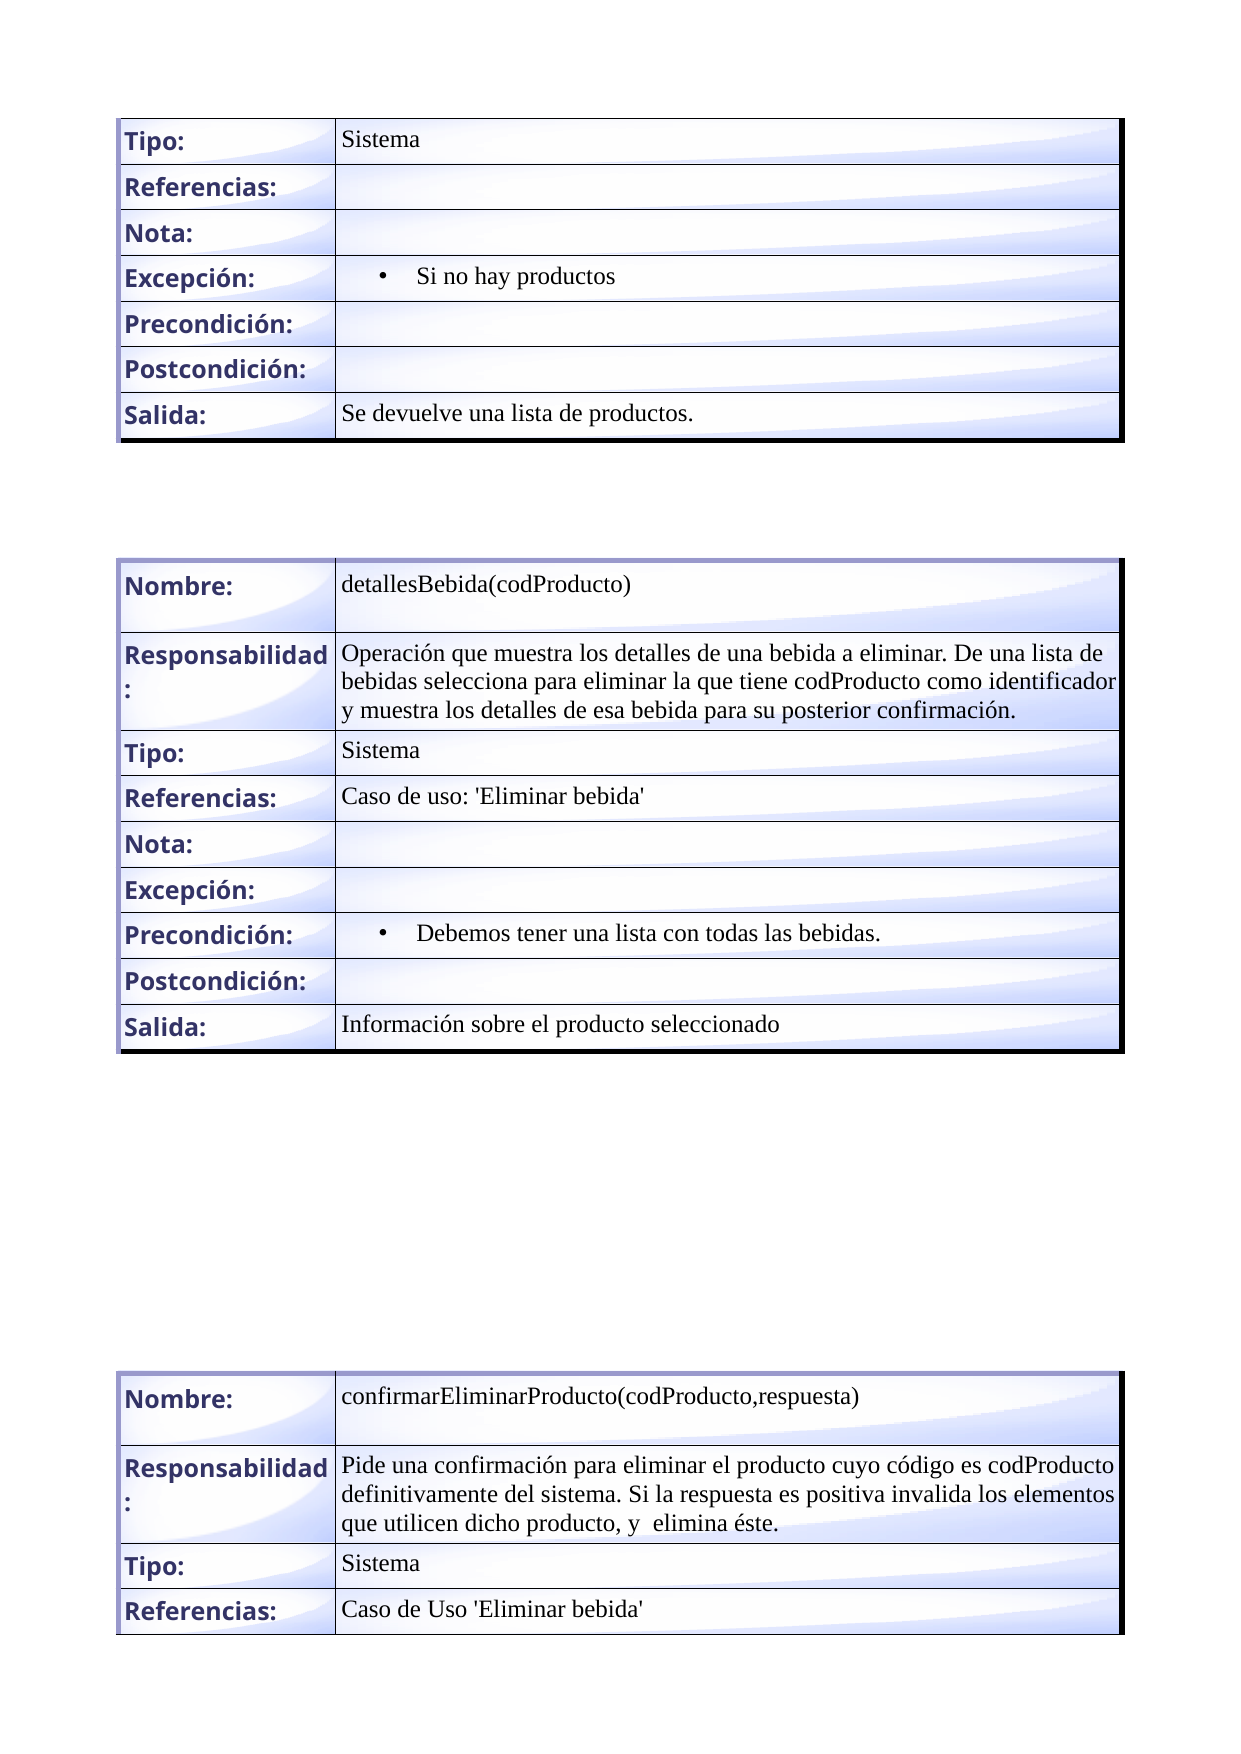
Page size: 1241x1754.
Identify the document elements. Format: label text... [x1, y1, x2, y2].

table_cell [336, 868, 1119, 912]
table_cell Tipo: [121, 1544, 335, 1588]
table_cell [336, 959, 1119, 1003]
table_cell [336, 302, 1119, 346]
table_cell [336, 347, 1119, 392]
table_cell Referencias: [121, 1589, 335, 1634]
table_cell Referencias: [121, 776, 335, 821]
table_cell Operación que muestra los detalles de una bebida a eliminar. De una lista de bebidas selecciona para eliminar la que tiene codProducto como identificador y muestra los detalles de esa bebida para su posterior confirmación. [336, 633, 1119, 730]
table_cell Salida: [121, 1005, 335, 1049]
table_cell Precondición: [121, 913, 335, 958]
table_cell Excepción: [121, 256, 335, 301]
table_cell Nota: [121, 822, 335, 867]
table_cell Pide una confirmación para eliminar el producto cuyo código es codProducto definitivamente del sistema. Si la respuesta es positiva invalida los elementos que utilicen dicho producto, y elimina éste. [336, 1446, 1119, 1542]
table_cell Nota: [121, 210, 335, 255]
table_header Nombre: [121, 563, 335, 632]
table_cell Precondición: [121, 302, 335, 346]
table_header detallesBebida(codProducto) [336, 563, 1119, 632]
table_cell [336, 210, 1119, 255]
table_cell Postcondición: [121, 959, 335, 1003]
table_cell [336, 165, 1119, 209]
table_cell Información sobre el producto seleccionado [336, 1005, 1119, 1049]
table_cell Caso de uso: 'Eliminar bebida' [336, 776, 1119, 821]
table_cell [336, 822, 1119, 867]
table_cell Postcondición: [121, 347, 335, 392]
table_cell Referencias: [121, 165, 335, 209]
table_cell Sistema [336, 731, 1119, 775]
table_cell Si no hay productos [336, 256, 1119, 301]
table_cell Sistema [336, 1544, 1119, 1588]
table_cell Responsabilidad: [121, 1446, 335, 1542]
table_cell Salida: [121, 393, 335, 437]
table_cell Se devuelve una lista de productos. [336, 393, 1119, 437]
table_cell Tipo: [121, 731, 335, 775]
table_cell Excepción: [121, 868, 335, 912]
table_cell Responsabilidad: [121, 633, 335, 730]
table_cell Sistema [336, 119, 1119, 164]
table_cell Debemos tener una lista con todas las bebidas. [336, 913, 1119, 958]
table_header confirmarEliminarProducto(codProducto,respuesta) [336, 1376, 1119, 1445]
table_header Nombre: [121, 1376, 335, 1445]
table_cell Caso de Uso 'Eliminar bebida' [336, 1589, 1119, 1634]
table_cell Tipo: [121, 119, 335, 164]
